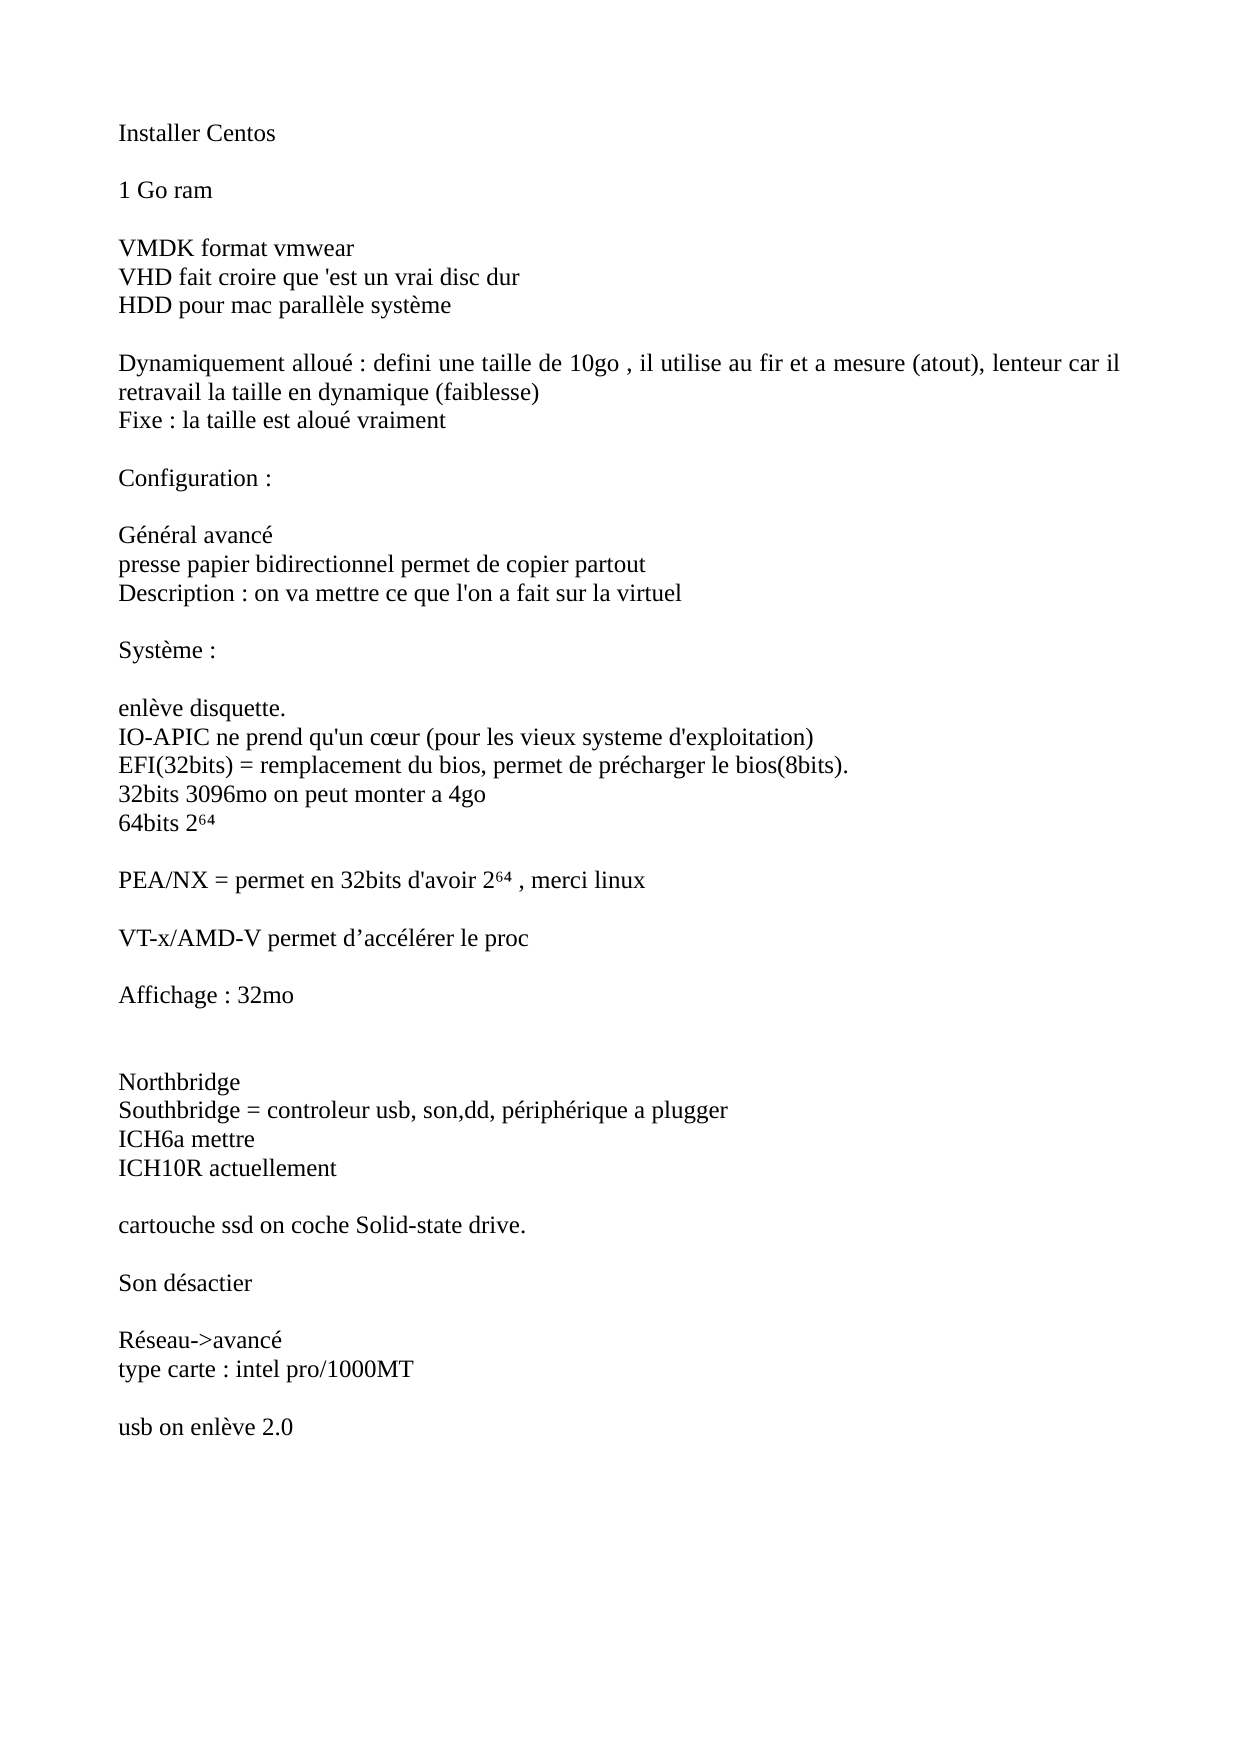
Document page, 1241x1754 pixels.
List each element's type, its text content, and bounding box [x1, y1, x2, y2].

text HDD pour mac parallèle système [118, 291, 1122, 319]
text presse papier bidirectionnel permet de copier partout [118, 549, 1122, 578]
text ICH6a mettre [118, 1124, 1122, 1153]
text EFI(32bits) = remplacement du bios, permet de précharger le bios(8bits). [118, 751, 1122, 779]
text Réseau->avancé [118, 1326, 1122, 1354]
text Description : on va mettre ce que l'on a fait sur la virtuel [118, 578, 1122, 607]
text Southbridge = controleur usb, son,dd, périphérique a plugger [118, 1096, 1122, 1124]
text IO-APIC ne prend qu'un cœur (pour les vieux systeme d'exploitation) [118, 722, 1122, 751]
text Dynamiquement alloué : defini une taille de 10go , il utilise au fir et a mesure (atout), lenteur car il retravail la taille en dynamique (faiblesse) [118, 348, 1122, 406]
text ICH10R actuellement [118, 1153, 1122, 1182]
text Configuration : [118, 463, 1122, 492]
text Son désactier [118, 1268, 1122, 1297]
text Fixe : la taille est aloué vraiment [118, 406, 1122, 434]
text Northbridge [118, 1067, 1122, 1096]
text PEA/NX = permet en 32bits d'avoir 2⁶⁴ , merci linux [118, 866, 1122, 894]
text VHD fait croire que 'est un vrai disc dur [118, 262, 1122, 291]
text usb on enlève 2.0 [118, 1412, 1122, 1441]
text Installer Centos [118, 118, 1122, 147]
text Général avancé [118, 521, 1122, 549]
text Système : [118, 636, 1122, 664]
text Affichage : 32mo [118, 981, 1122, 1009]
text type carte : intel pro/1000MT [118, 1354, 1122, 1383]
text 1 Go ram [118, 176, 1122, 204]
text cartouche ssd on coche Solid-state drive. [118, 1211, 1122, 1239]
text enlève disquette. [118, 693, 1122, 722]
text 64bits 2⁶⁴ [118, 808, 1122, 837]
text VMDK format vmwear [118, 233, 1122, 262]
text VT-x/AMD-V permet d’accélérer le proc [118, 923, 1122, 952]
text 32bits 3096mo on peut monter a 4go [118, 779, 1122, 808]
